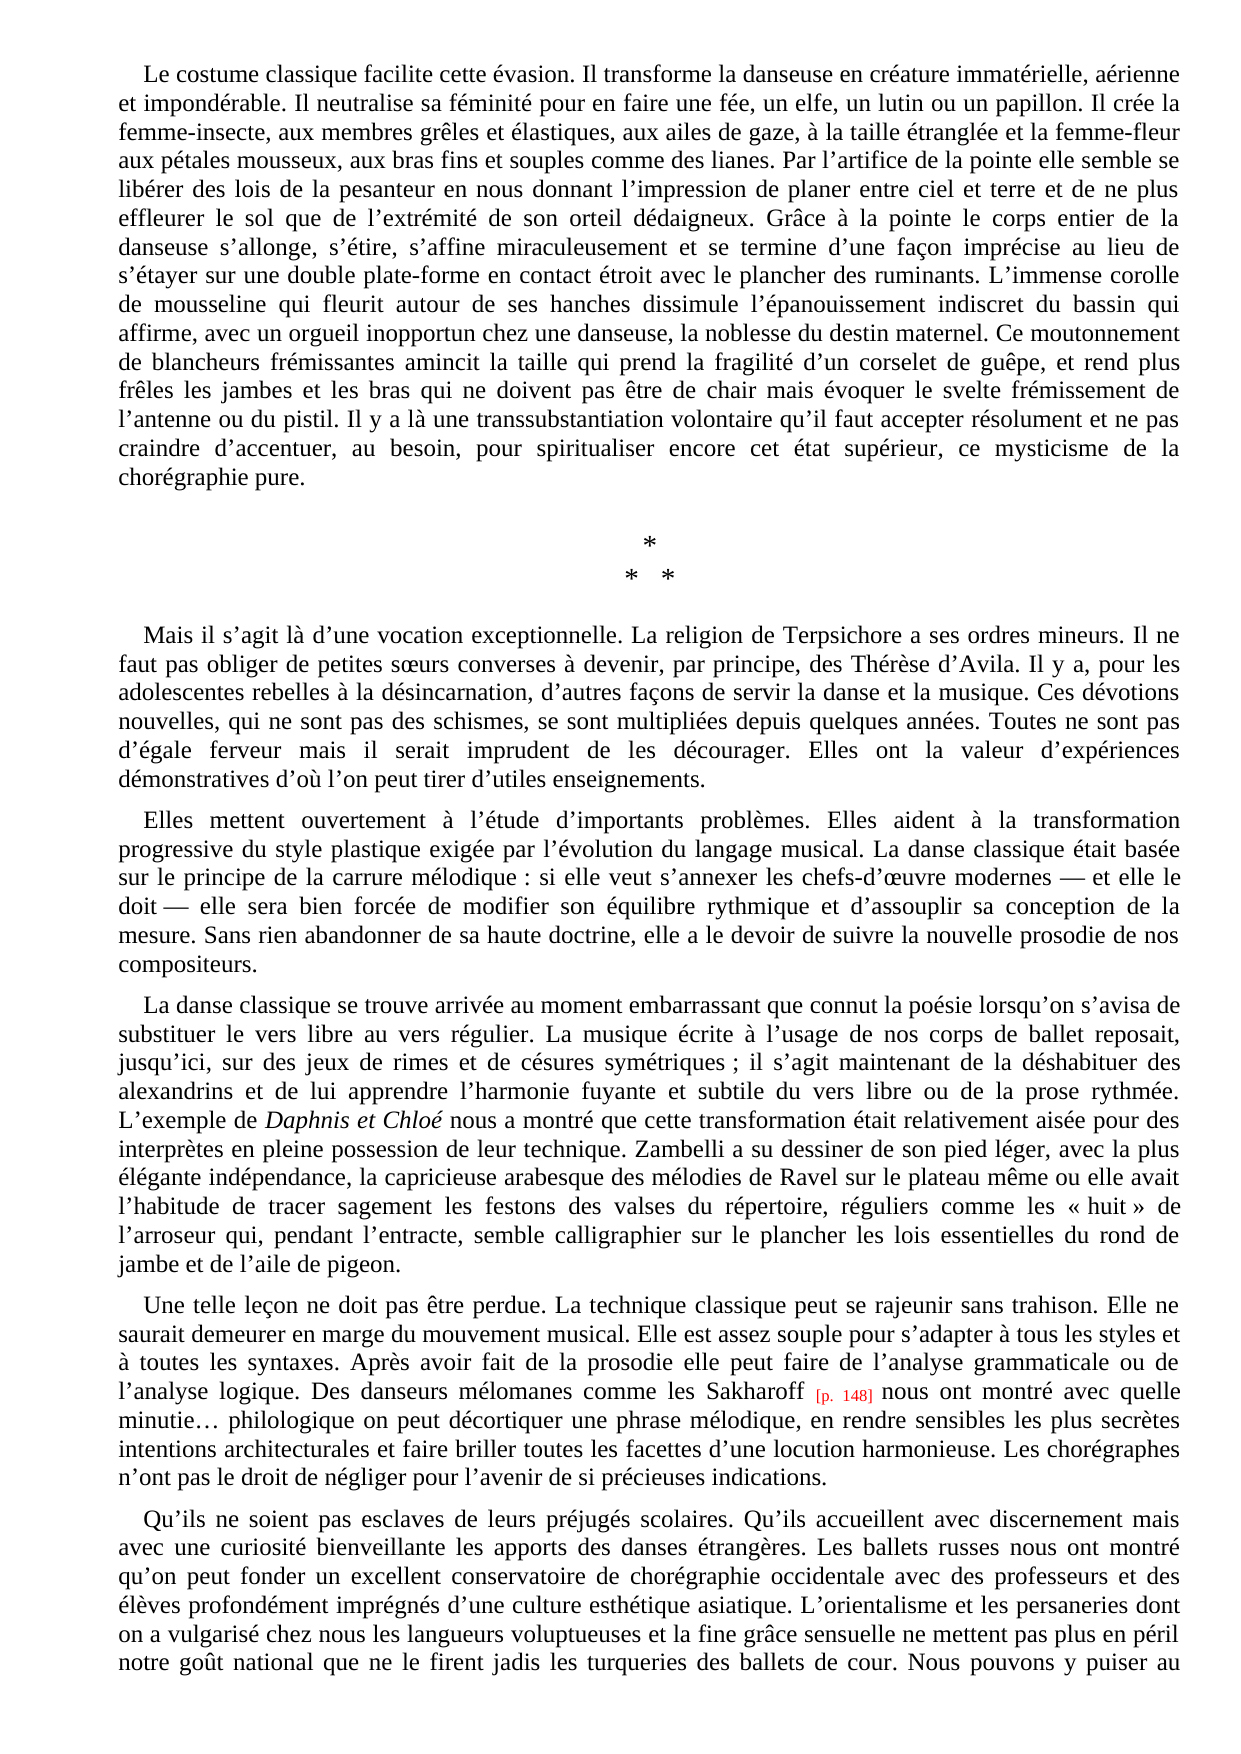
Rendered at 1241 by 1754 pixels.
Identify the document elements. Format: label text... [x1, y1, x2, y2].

text Le costume classique facilite cette évasion. Il transforme la danseuse en créature immatérielle, aérienne et impondérable. Il neutralise sa féminité pour en faire une fée, un elfe, un lutin ou un papillon. Il crée la femme-insecte, aux membres grêles et élastiques, aux ailes de gaze, à la taille étranglée et la femme-fleur aux pétales mousseux, aux bras fins et souples comme des lianes. Par l’artifice de la pointe elle semble se libérer des lois de la pesanteur en nous donnant l’impression de planer entre ciel et terre et de ne plus effleurer le sol que de l’extrémité de son orteil dédaigneux. Grâce à la pointe le corps entier de la danseuse s’allonge, s’étire, s’affine miraculeusement et se termine d’une façon imprécise au lieu de s’étayer sur une double plate-forme en contact étroit avec le plancher des ruminants. L’immense corolle de mousseline qui fleurit autour de ses hanches dissimule l’épanouissement indiscret du bassin qui affirme, avec un orgueil inopportun chez une danseuse, la noblesse du destin maternel. Ce moutonnement de blancheurs frémissantes amincit la taille qui prend la fragilité d’un corselet de guêpe, et rend plus frêles les jambes et les bras qui ne doivent pas être de chair mais évoquer le svelte frémissement de l’antenne ou du pistil. Il y a là une transsubstantiation volontaire qu’il faut accepter résolument et ne pas craindre d’accentuer, au besoin, pour spiritualiser encore cet état supérieur, ce mysticisme de la chorégraphie pure. [118, 59, 1181, 490]
text Qu’ils ne soient pas esclaves de leurs préjugés scolaires. Qu’ils accueillent avec discernement mais avec une curiosité bienveillante les apports des danses étrangères. Les ballets russes nous ont montré qu’on peut fonder un excellent conservatoire de chorégraphie occidentale avec des professeurs et des élèves profondément imprégnés d’une culture esthétique asiatique. L’orientalisme et les persaneries dont on a vulgarisé chez nous les langueurs voluptueuses et la fine grâce sensuelle ne mettent pas plus en péril notre goût national que ne le firent jadis les turqueries des ballets de cour. Nous pouvons y puiser au [118, 1504, 1181, 1676]
text Elles mettent ouvertement à l’étude d’importants problèmes. Elles aident à la transformation progressive du style plastique exigée par l’évolution du langage musical. La danse classique était basée sur le principe de la carrure mélodique : si elle veut s’annexer les chefs-d’œuvre modernes — et elle le doit — elle sera bien forcée de modifier son équilibre rythmique et d’assouplir sa conception de la mesure. Sans rien abandonner de sa haute doctrine, elle a le devoir de suivre la nouvelle prosodie de nos compositeurs. [118, 805, 1181, 977]
text Mais il s’agit là d’une vocation exceptionnelle. La religion de Terpsichore a ses ordres mineurs. Il ne faut pas obliger de petites sœurs converses à devenir, par principe, des Thérèse d’Avila. Il y a, pour les adolescentes rebelles à la désincarnation, d’autres façons de servir la danse et la musique. Ces dévotions nouvelles, qui ne sont pas des schismes, se sont multipliées depuis quelques années. Toutes ne sont pas d’égale ferveur mais il serait imprudent de les décourager. Elles ont la valeur d’expériences démonstratives d’où l’on peut tirer d’utiles enseignements. [118, 620, 1181, 792]
text Une telle leçon ne doit pas être perdue. La technique classique peut se rajeunir sans trahison. Elle ne saurait demeurer en marge du mouvement musical. Elle est assez souple pour s’adapter à tous les styles et à toutes les syntaxes. Après avoir fait de la prosodie elle peut faire de l’analyse grammaticale ou de l’analyse logique. Des danseurs mélomanes comme les Sakharoff [p. 148] nous ont montré avec quelle minutie… philologique on peut décortiquer une phrase mélodique, en rendre sensibles les plus secrètes intentions architecturales et faire briller toutes les facettes d’une locution harmonieuse. Les chorégraphes n’ont pas le droit de négliger pour l’avenir de si précieuses indications. [118, 1290, 1181, 1491]
text * * * [118, 528, 1181, 595]
text La danse classique se trouve arrivée au moment embarrassant que connut la poésie lorsqu’on s’avisa de substituer le vers libre au vers régulier. La musique écrite à l’usage de nos corps de ballet reposait, jusqu’ici, sur des jeux de rimes et de césures symétriques ; il s’agit maintenant de la déshabituer des alexandrins et de lui apprendre l’harmonie fuyante et subtile du vers libre ou de la prose rythmée. L’exemple de Daphnis et Chloé nous a montré que cette transformation était relativement aisée pour des interprètes en pleine possession de leur technique. Zambelli a su dessiner de son pied léger, avec la plus élégante indépendance, la capricieuse arabesque des mélodies de Ravel sur le plateau même ou elle avait l’habitude de tracer sagement les festons des valses du répertoire, réguliers comme les « huit » de l’arroseur qui, pendant l’entracte, semble calligraphier sur le plancher les lois essentielles du rond de jambe et de l’aile de pigeon. [118, 990, 1181, 1277]
